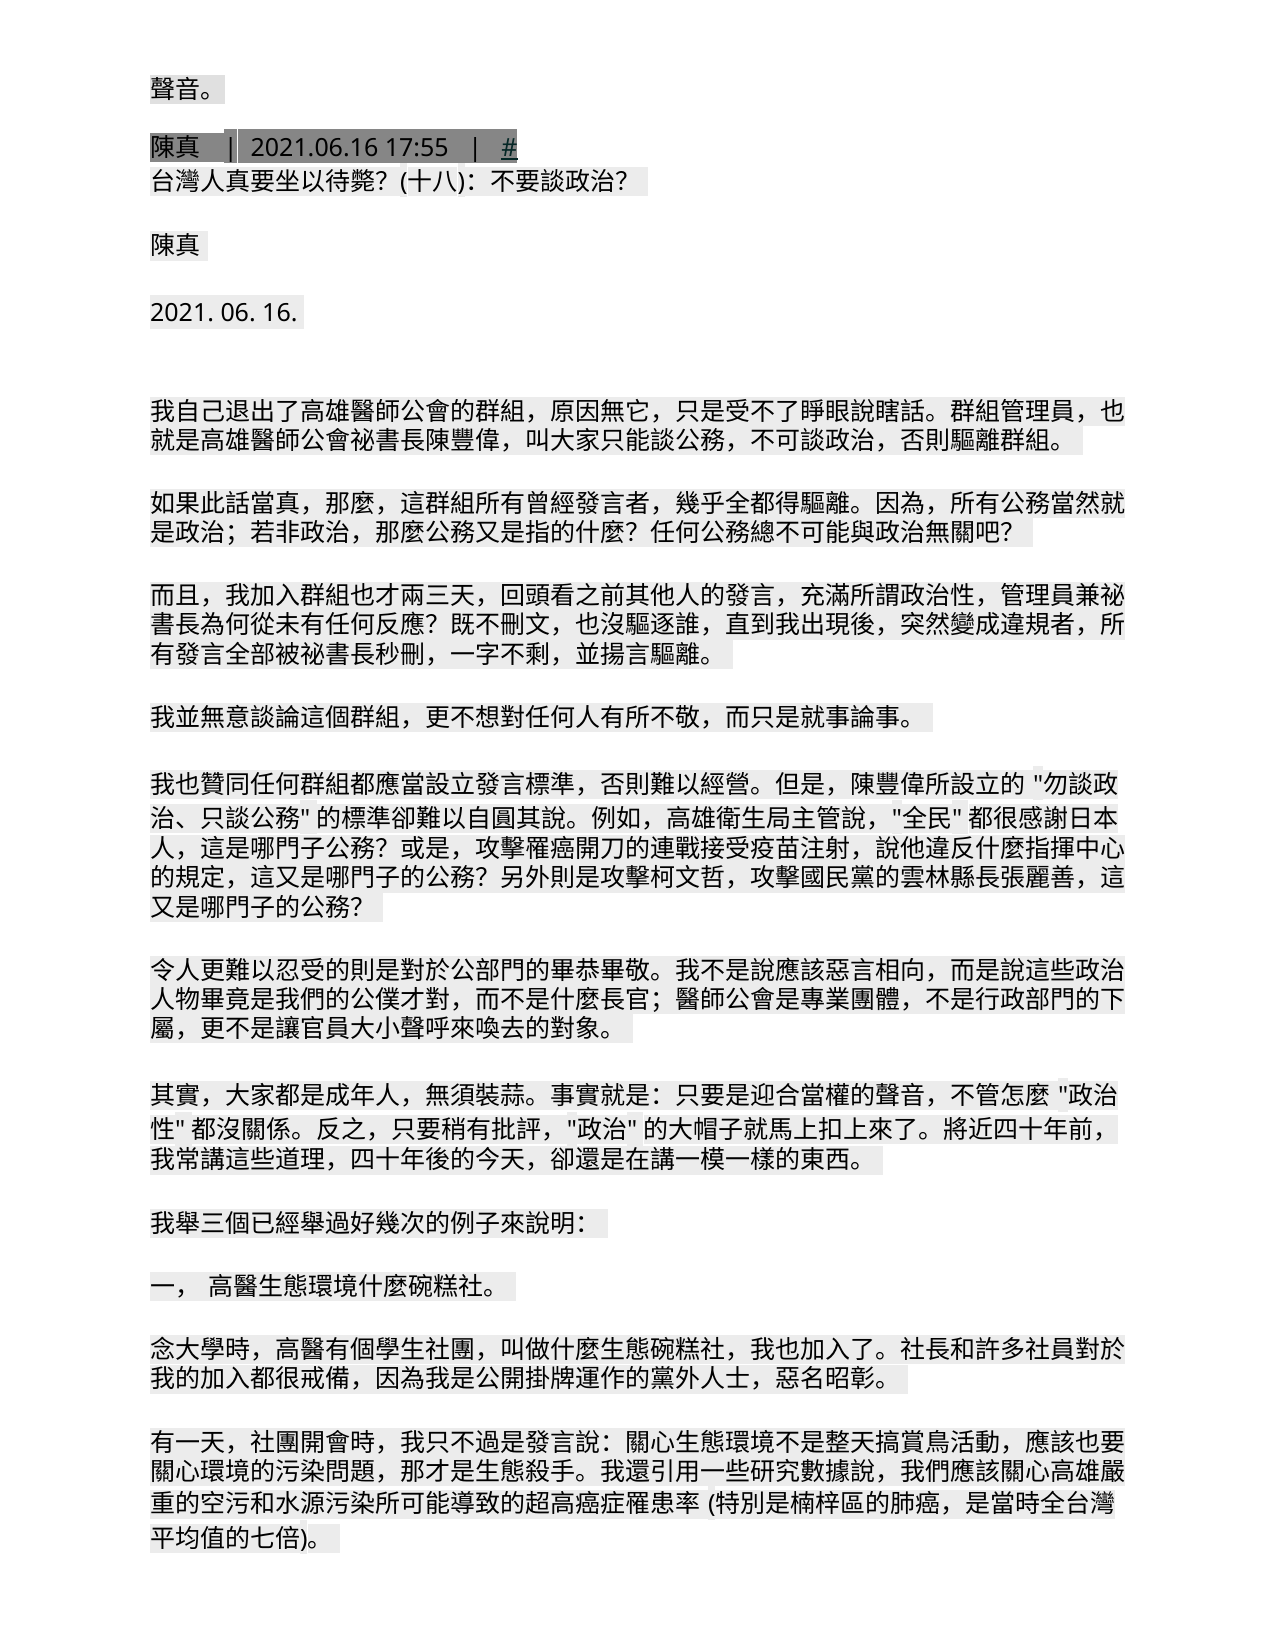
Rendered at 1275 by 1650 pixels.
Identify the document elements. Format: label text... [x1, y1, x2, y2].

text 聲音。 [150, 75, 1125, 104]
text 台灣人真要坐以待斃？(十八)：不要談政治？ 陳真 2021. 06. 16. 我自己退出了高雄醫師公會的群組，原因無它，只是受不了睜眼說瞎話。群組管理員，也就是高雄醫師公會祕書長陳豐偉，叫大家只能談公務，不可談政治，否則驅離群組。 如果此話當真，那麼，這群組所有曾經發言者，幾乎全都得驅離。因為，所有公務當然就是政治；若非政治，那麼公務又是指的什麼？任何公務總不可能與政治無關吧？ 而且，我加入群組也才兩三天，回頭看之前其他人的發言，充滿所謂政治性，管理員兼祕書長為何從未有任何反應？既不刪文，也沒驅逐誰，直到我出現後，突然變成違規者，所有發言全部被祕書長秒刪，一字不剩，並揚言驅離。 我並無意談論這個群組，更不想對任何人有所不敬，而只是就事論事。 我也贊同任何群組都應當設立發言標準，否則難以經營。但是，陳豐偉所設立的 "勿談政治、只談公務" 的標準卻難以自圓其說。例如，高雄衛生局主管說，"全民" 都很感謝日本人，這是哪門子公務？或是，攻擊罹癌開刀的連戰接受疫苗注射，說他違反什麼指揮中心的規定，這又是哪門子的公務？另外則是攻擊柯文哲，攻擊國民黨的雲林縣長張麗善，這又是哪門子的公務？ 令人更難以忍受的則是對於公部門的畢恭畢敬。我不是說應該惡言相向，而是說這些政治人物畢竟是我們的公僕才對，而不是什麼長官；醫師公會是專業團體，不是行政部門的下屬，更不是讓官員大小聲呼來喚去的對象。 其實，大家都是成年人，無須裝蒜。事實就是：只要是迎合當權的聲音，不管怎麼 "政治性" 都沒關係。反之，只要稍有批評，"政治" 的大帽子就馬上扣上來了。將近四十年前，我常講這些道理，四十年後的今天，卻還是在講一模一樣的東西。 我舉三個已經舉過好幾次的例子來說明： 一， 高醫生態環境什麼碗糕社。 念大學時，高醫有個學生社團，叫做什麼生態碗糕社，我也加入了。社長和許多社員對於我的加入都很戒備，因為我是公開掛牌運作的黨外人士，惡名昭彰。 有一天，社團開會時，我只不過是發言說：關心生態環境不是整天搞賞鳥活動，應該也要關心環境的污染問題，那才是生態殺手。我還引用一些研究數據說，我們應該關心高雄嚴重的空污和水源污染所可能導致的超高癌症罹患率 (特別是楠梓區的肺癌，是當時全台灣平均值的七倍)。 結果呢，你以為老師或同學們會感謝或肯定我冒著生命危險為眾人發聲嗎？當然不會。人們不但不會感謝你或敬佩你，反而會對你開始攻擊或不屑或猜疑，開始造謠抹黑。 我在生態社團發言之後沒幾天，一群同學居然去教室堵我，要我自己識相點，立即滾出社團，最好滾出高醫。他們說，"不要用政治來污染純潔的校園"；甚至還有學弟埋伏校園暗巷，企圖對我動粗。 你看，高雄當時的空污和水源污染那麼可怕，所有工廠完全任意排放廢氣廢水，根本肆無忌憚，空氣惡臭難聞，每條河川五顏六色，全是重金屬污染。但是，那些生態碗糕社的師生們，卻說那是政治問題，不應該談。我若硬要談，便是污染社團，污染校園，就得驅離社團，開除社籍。 幾天後，我自己選擇退出社團，因為我不想浪費時間跟這樣一群同學瞎攪和。 二，兒童人權。 我在兒童福利與人權方面的作為，不想多說了。我想說的是，為何關心每年無錢就醫因而活活致死的數千名兒童以及雛妓和童工等問題，卻會變成我 "煽惑內亂" 的罪狀之一？為什麼？因為當時的掌權者說，那是 "政治" 話題，不可以談。誰談政治誰倒楣。 簡單說，只要是批評當權者的言論，統統都是 "政治性"，都是不被允許的。我記得，當時主流的中國時報，曾寫了一篇特稿，說我不是真的關心兒童，而是把兒童問題給政治化，"跳進政治的大染缸"。 這意思是說，你若要關心兒童，那很好，好棒好有愛心哦，但是，請你去孤兒院陪小孩玩，不要談什麼兒童人權，也不要談什麼兒童醫療政策，那全都是政治性話題，只有那些別有居心的陰謀份子才會談政治；你們如果真的要關心兒童，就不該談 "政治"，而是應該去孤兒院直接發揮愛心。 大家聽懂這意思嗎？這常讓我想起巴西大主教及解放神學的提倡者卡麥拉（Dom Helder Camara），生前幾度遭到暗殺未遂，留下一句名言說： 「當我把食物給窮人，他們說我是聖徒，當我問窮人為何沒飯吃，他們說我是共產黨。」 你關心窮人很好很棒哦，請你趕快想辦法拿麵包給他們吃，但是，你若膽敢問說為何窮人沒飯吃？那你就是存心要跟當權者過不去。同理，你拼命照顧病人很棒哦，但你可別問說為何官方要千方百計阻止疫苗進口，否則你就是在談政治，就得驅離公會群組。 三，某醫學中心的評鑑事件。 三十年前，我在某醫院工作，剛好遇到四年一次的評鑑。前一天，大家開會討論。科裏的護理部主管，為了製造假象，表示將會把一些精神症狀 "比較亂"、比較嚴重的病人，在評鑑委員來之前，先打鎮靜劑，然後關進保護室。 我反對，我說這樣做違反人權。但我當時人微言輕，有位病人隔天照樣還是被提前送進保護室，而且全身約束，五花大綁，病人感到莫名其妙。沒想到，評鑑委員直到中午才來到精神科。也就是說，那位病人足足被綁了兩三小時。因為綁太久，最後還尿溼褲子。 事後，在一次科會中，我把這事情又拿出來講，結果，引起一些醫生和護士的不悅。他們其實平常對我很好，但他們真的生氣了，為什麼呢？有位資深的醫生公開在會議上對我說，希望我不要用政治來污染醫療。 為什麼他們說我 "談政治" 呢？因為在當時幾乎所有台灣人的認知裏，所謂人權，就是一種 "政治"，一種很骯髒的東西，是黨外人士或民進黨那些壞人的專用語言，不應該用 "政治" 來污染醫療，污染醫院，污染校園。 事後，有位對我很好的女醫師，還特別跑來找我，憤憤不平地說她對我很失望，叫我以後不要再講什麼人權。她說，這些政治上的東西跟醫療無關，不要污染醫療。 面對這一大群同事，我無言以對。 幾十年來，在一些根本問題上，台灣其實並沒有進步，反倒因為網軍的橫行無阻及媒體的徹底壟斷而變本加厲。 [150, 163, 1125, 1554]
text 陳真 | 2021.06.16 17:55 | # [150, 129, 1125, 163]
